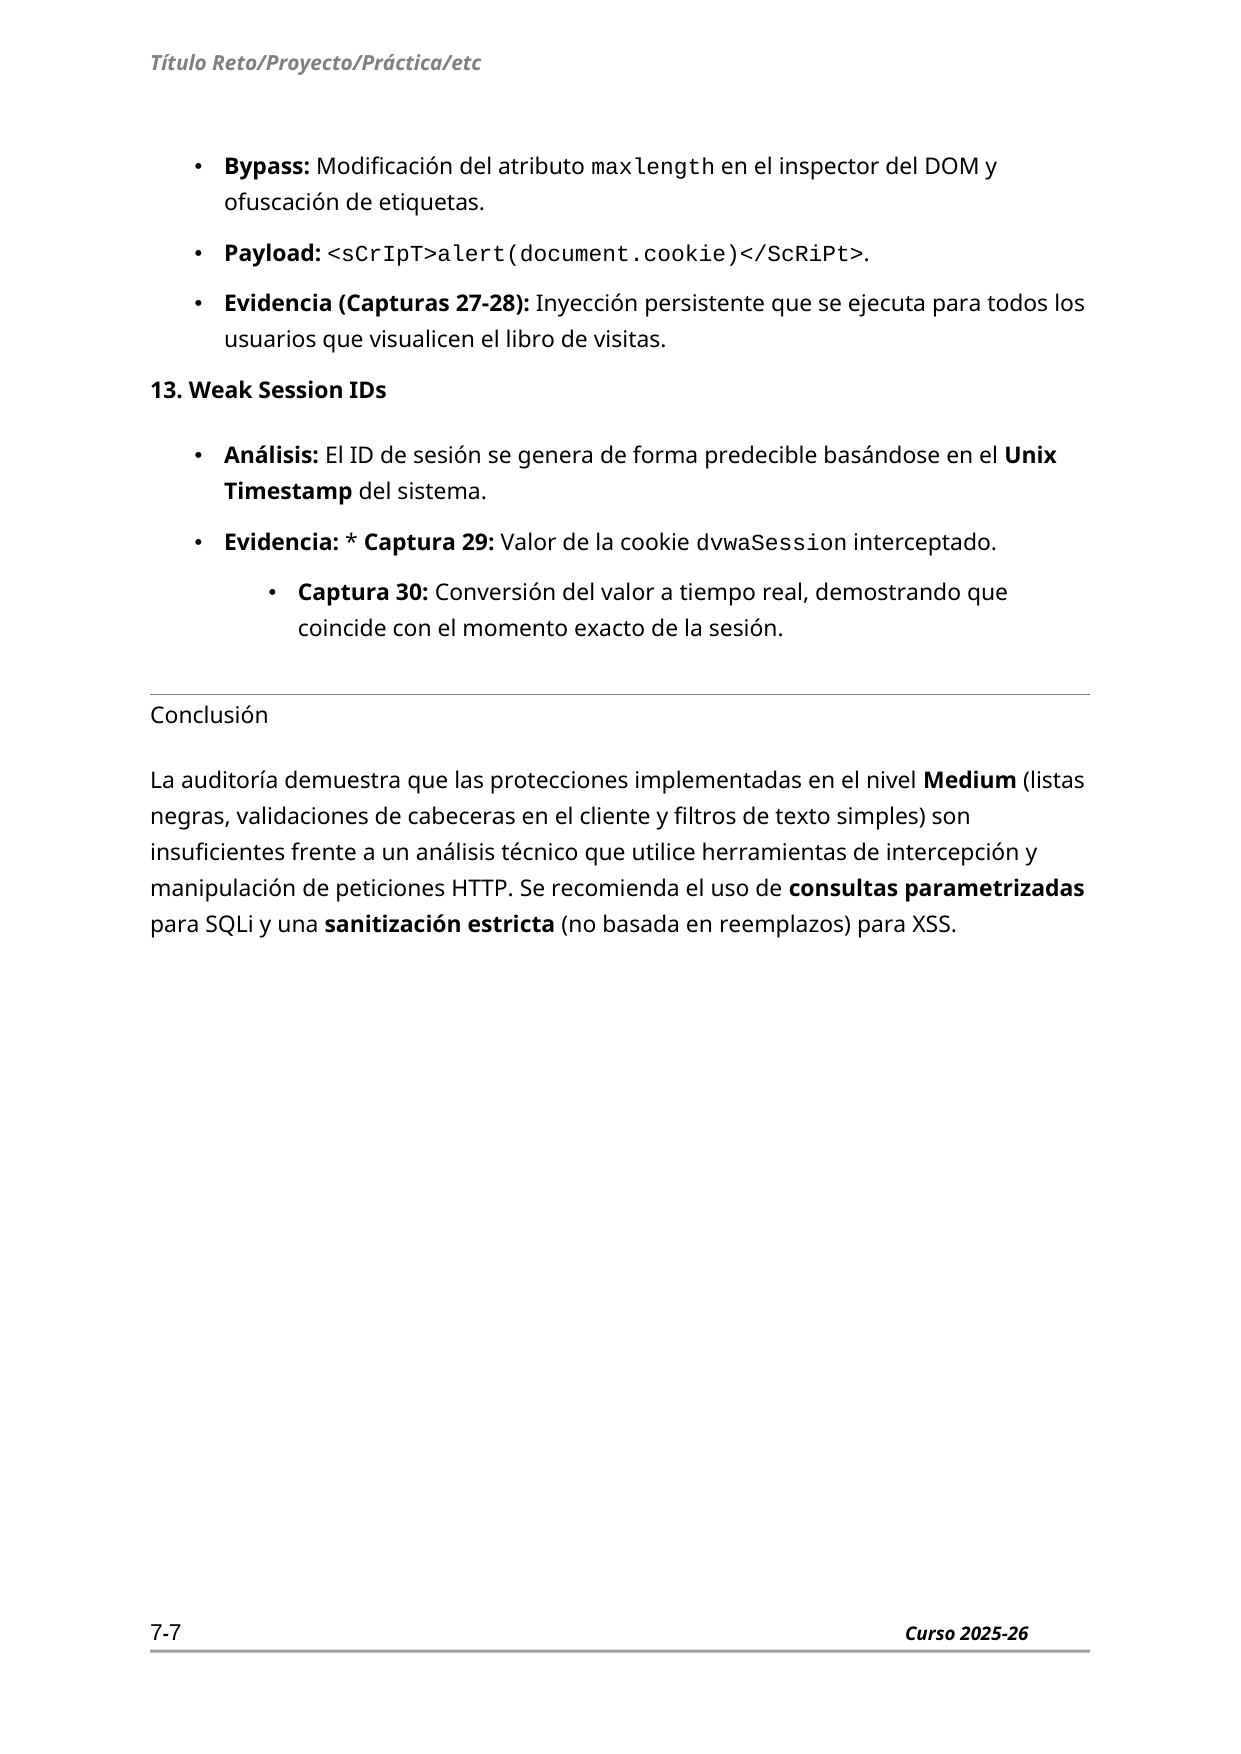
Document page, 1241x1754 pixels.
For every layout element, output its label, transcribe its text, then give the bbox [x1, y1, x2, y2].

list Bypass: Modificación del atributo maxlength en el inspector del DOM y ofuscación de etiquetas. [194, 150, 1090, 217]
list Payload: <sCrIpT>alert(document.cookie)</ScRiPt>. [194, 237, 1090, 268]
list Evidencia: * Captura 29: Valor de la cookie dvwaSession interceptado. [194, 526, 1090, 557]
subtitle Conclusión [150, 699, 1090, 730]
list Evidencia (Capturas 27-28): Inyección persistente que se ejecuta para todos los usuarios que visualicen el libro de visitas. [194, 287, 1090, 354]
list Captura 30: Conversión del valor a tiempo real, demostrando que coincide con el momento exacto de la sesión. [268, 576, 1090, 643]
text La auditoría demuestra que las protecciones implementadas en el nivel Medium (listas negras, validaciones de cabeceras en el cliente y filtros de texto simples) son insuficientes frente a un análisis técnico que utilice herramientas de intercepción y manipulación de peticiones HTTP. Se recomienda el uso de consultas parametrizadas para SQLi y una sanitización estricta (no basada en reemplazos) para XSS. [150, 764, 1090, 939]
subtitle 13. Weak Session IDs [150, 374, 1090, 405]
list Análisis: El ID de sesión se genera de forma predecible basándose en el Unix Timestamp del sistema. [194, 439, 1090, 506]
